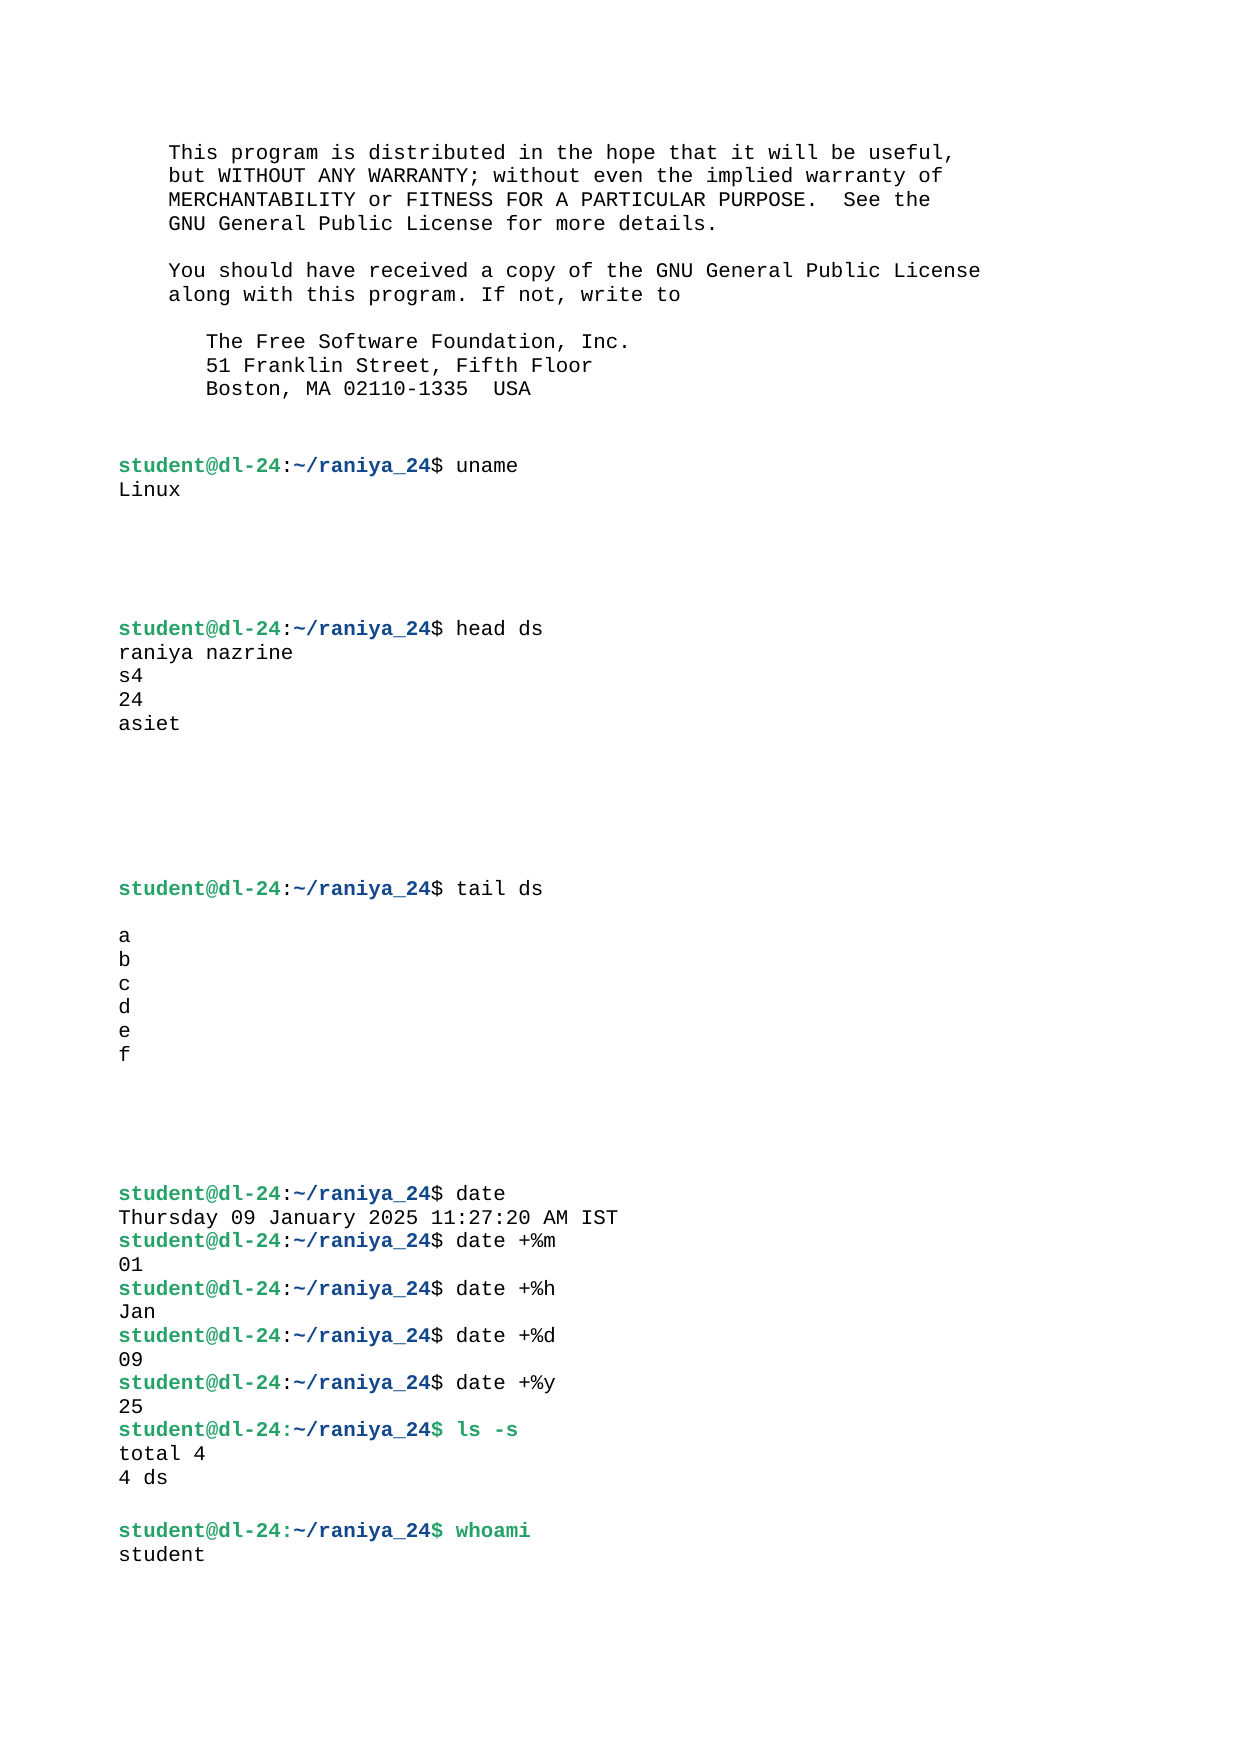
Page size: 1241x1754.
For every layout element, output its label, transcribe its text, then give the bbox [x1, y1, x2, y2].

text raniya nazrine [118, 642, 1122, 665]
text MERCHANTABILITY or FITNESS FOR A PARTICULAR PURPOSE. See the [118, 189, 1122, 213]
text student@dl-24:~/raniya_24$ date +%h [118, 1278, 1122, 1301]
text student [118, 1543, 1122, 1567]
text b [118, 949, 1122, 973]
text student@dl-24:~/raniya_24$ uname [118, 455, 1122, 479]
text GNU General Public License for more details. [118, 213, 1122, 236]
text student@dl-24:~/raniya_24$ date +%m [118, 1230, 1122, 1254]
text student@dl-24:~/raniya_24$ tail ds [118, 878, 1122, 902]
text 25 [118, 1396, 1122, 1419]
text c [118, 973, 1122, 996]
text student@dl-24:~/raniya_24$ date +%d [118, 1325, 1122, 1348]
text This program is distributed in the hope that it will be useful, [118, 142, 1122, 165]
text 51 Franklin Street, Fifth Floor [118, 354, 1122, 378]
text a [118, 925, 1122, 949]
text f [118, 1044, 1122, 1067]
text Linux [118, 479, 1122, 502]
text Boston, MA 02110-1335 USA [118, 378, 1122, 402]
text student@dl-24:~/raniya_24$ date [118, 1183, 1122, 1207]
text but WITHOUT ANY WARRANTY; without even the implied warranty of [118, 165, 1122, 189]
text Jan [118, 1301, 1122, 1325]
text d [118, 996, 1122, 1020]
text 01 [118, 1254, 1122, 1278]
text asiet [118, 713, 1122, 736]
text 09 [118, 1348, 1122, 1372]
text Thursday 09 January 2025 11:27:20 AM IST [118, 1207, 1122, 1230]
text s4 [118, 665, 1122, 689]
text student@dl-24:~/raniya_24$ whoami [118, 1520, 1122, 1543]
text student@dl-24:~/raniya_24$ head ds [118, 618, 1122, 642]
text total 4 [118, 1443, 1122, 1467]
text along with this program. If not, write to [118, 284, 1122, 307]
text student@dl-24:~/raniya_24$ date +%y [118, 1372, 1122, 1396]
text 4 ds [118, 1467, 1122, 1490]
text e [118, 1020, 1122, 1044]
text student@dl-24:~/raniya_24$ ls -s [118, 1419, 1122, 1443]
text You should have received a copy of the GNU General Public License [118, 260, 1122, 284]
text 24 [118, 689, 1122, 713]
text The Free Software Foundation, Inc. [118, 331, 1122, 354]
